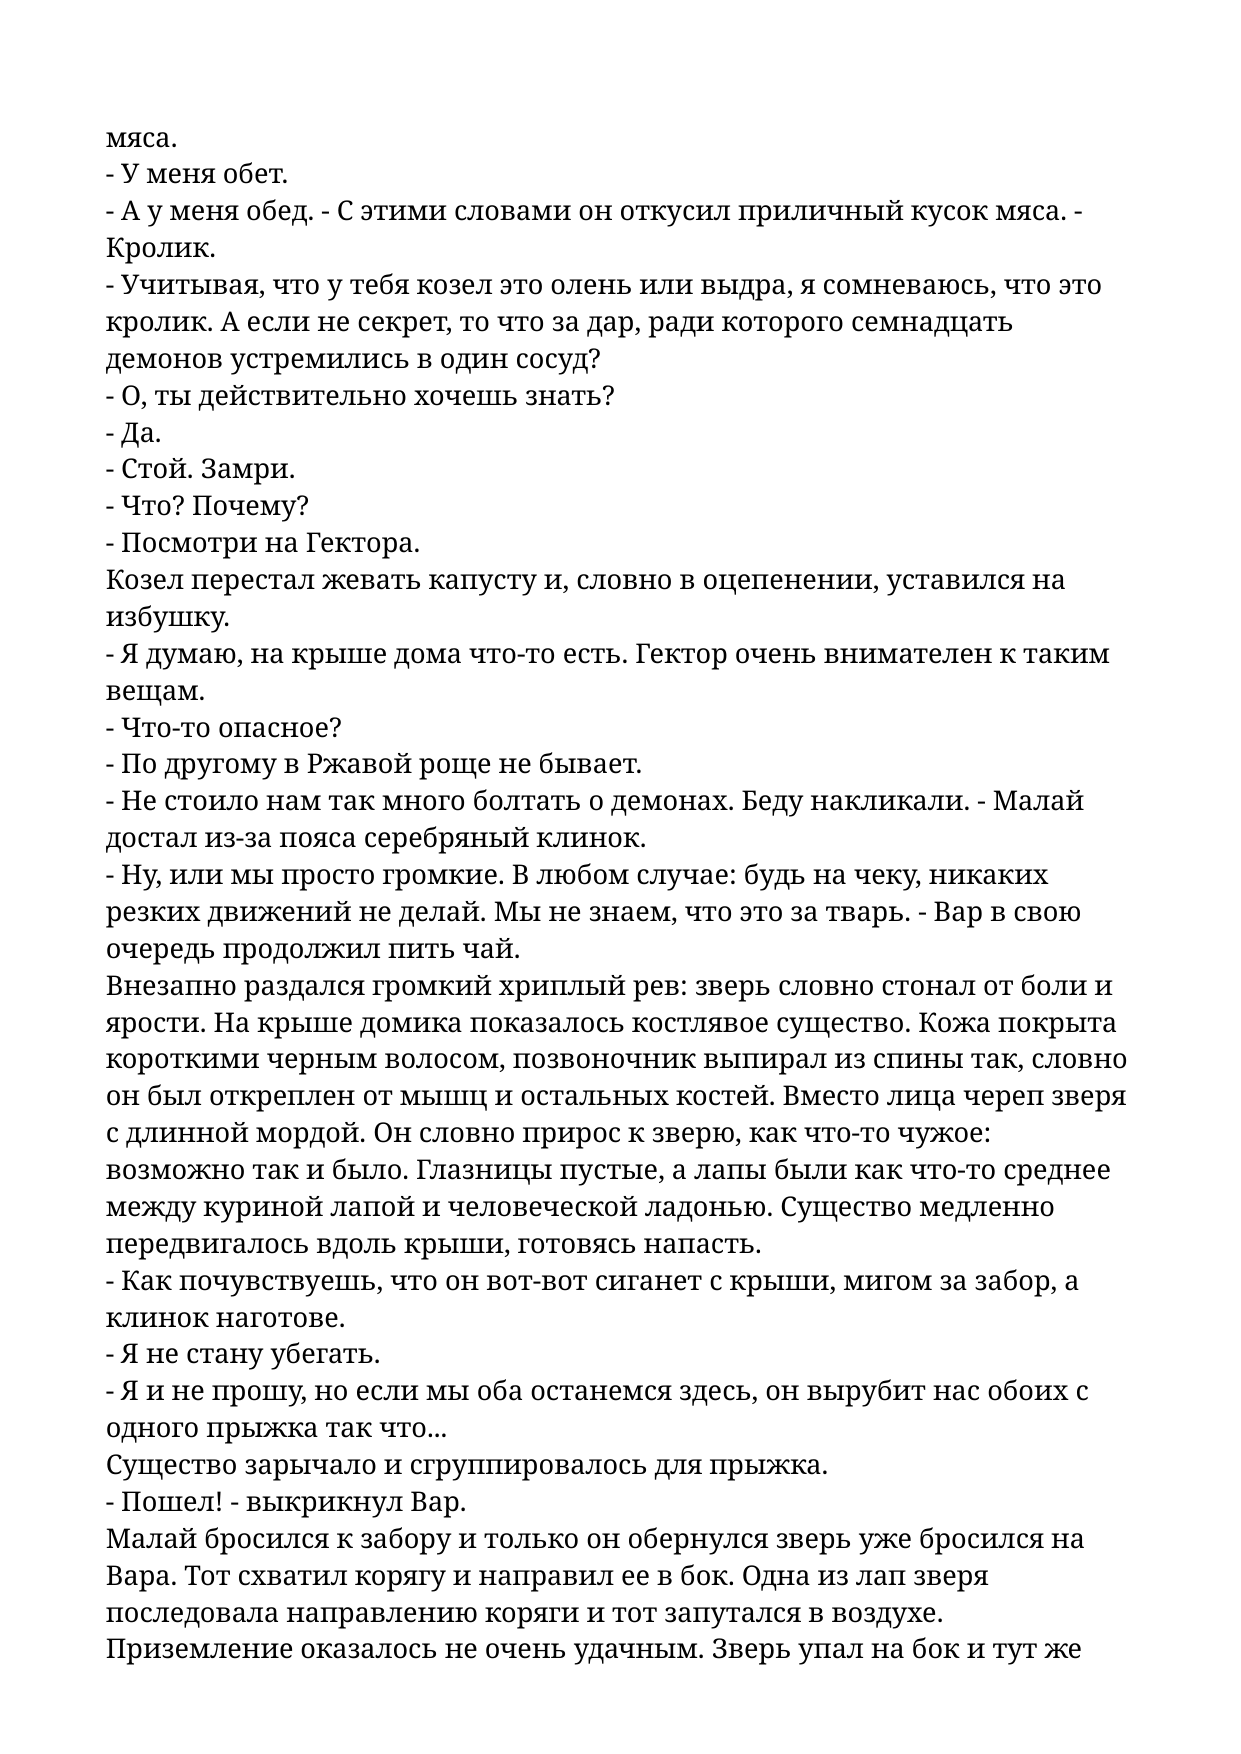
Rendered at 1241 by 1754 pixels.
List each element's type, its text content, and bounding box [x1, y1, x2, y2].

text мяса. - У меня обет. - А у меня обед. - С этими словами он откусил приличный кусок мяса. - Кролик. - Учитывая, что у тебя козел это олень или выдра, я сомневаюсь, что это кролик. А если не секрет, то что за дар, ради которого семнадцать демонов устремились в один сосуд? - О, ты действительно хочешь знать? - Да. - Стой. Замри. - Что? Почему? - Посмотри на Гектора. Козел перестал жевать капусту и, словно в оцепенении, уставился на избушку. - Я думаю, на крыше дома что-то есть. Гектор очень внимателен к таким вещам. - Что-то опасное? - По другому в Ржавой роще не бывает. - Не стоило нам так много болтать о демонах. Беду накликали. - Малай достал из-за пояса серебряный клинок. - Ну, или мы просто громкие. В любом случае: будь на чеку, никаких резких движений не делай. Мы не знаем, что это за тварь. - Вар в свою очередь продолжил пить чай. Внезапно раздался громкий хриплый рев: зверь словно стонал от боли и ярости. На крыше домика показалось костлявое существо. Кожа покрыта короткими черным волосом, позвоночник выпирал из спины так, словно он был откреплен от мышц и остальных костей. Вместо лица череп зверя с длинной мордой. Он словно прирос к зверю, как что-то чужое: возможно так и было. Глазницы пустые, а лапы были как что-то среднее между куриной лапой и человеческой ладонью. Существо медленно передвигалось вдоль крыши, готовясь напасть. - Как почувствуешь, что он вот-вот сиганет с крыши, мигом за забор, а клинок наготове. - Я не стану убегать. - Я и не прошу, но если мы оба останемся здесь, он вырубит нас обоих с одного прыжка так что... Существо зарычало и сгруппировалось для прыжка. - Пошел! - выкрикнул Вар. Малай бросился к забору и только он обернулся зверь уже бросился на Вара. Тот схватил корягу и направил ее в бок. Одна из лап зверя последовала направлению коряги и тот запутался в воздухе. Приземление оказалось не очень удачным. Зверь упал на бок и тут же [106, 118, 1137, 1667]
